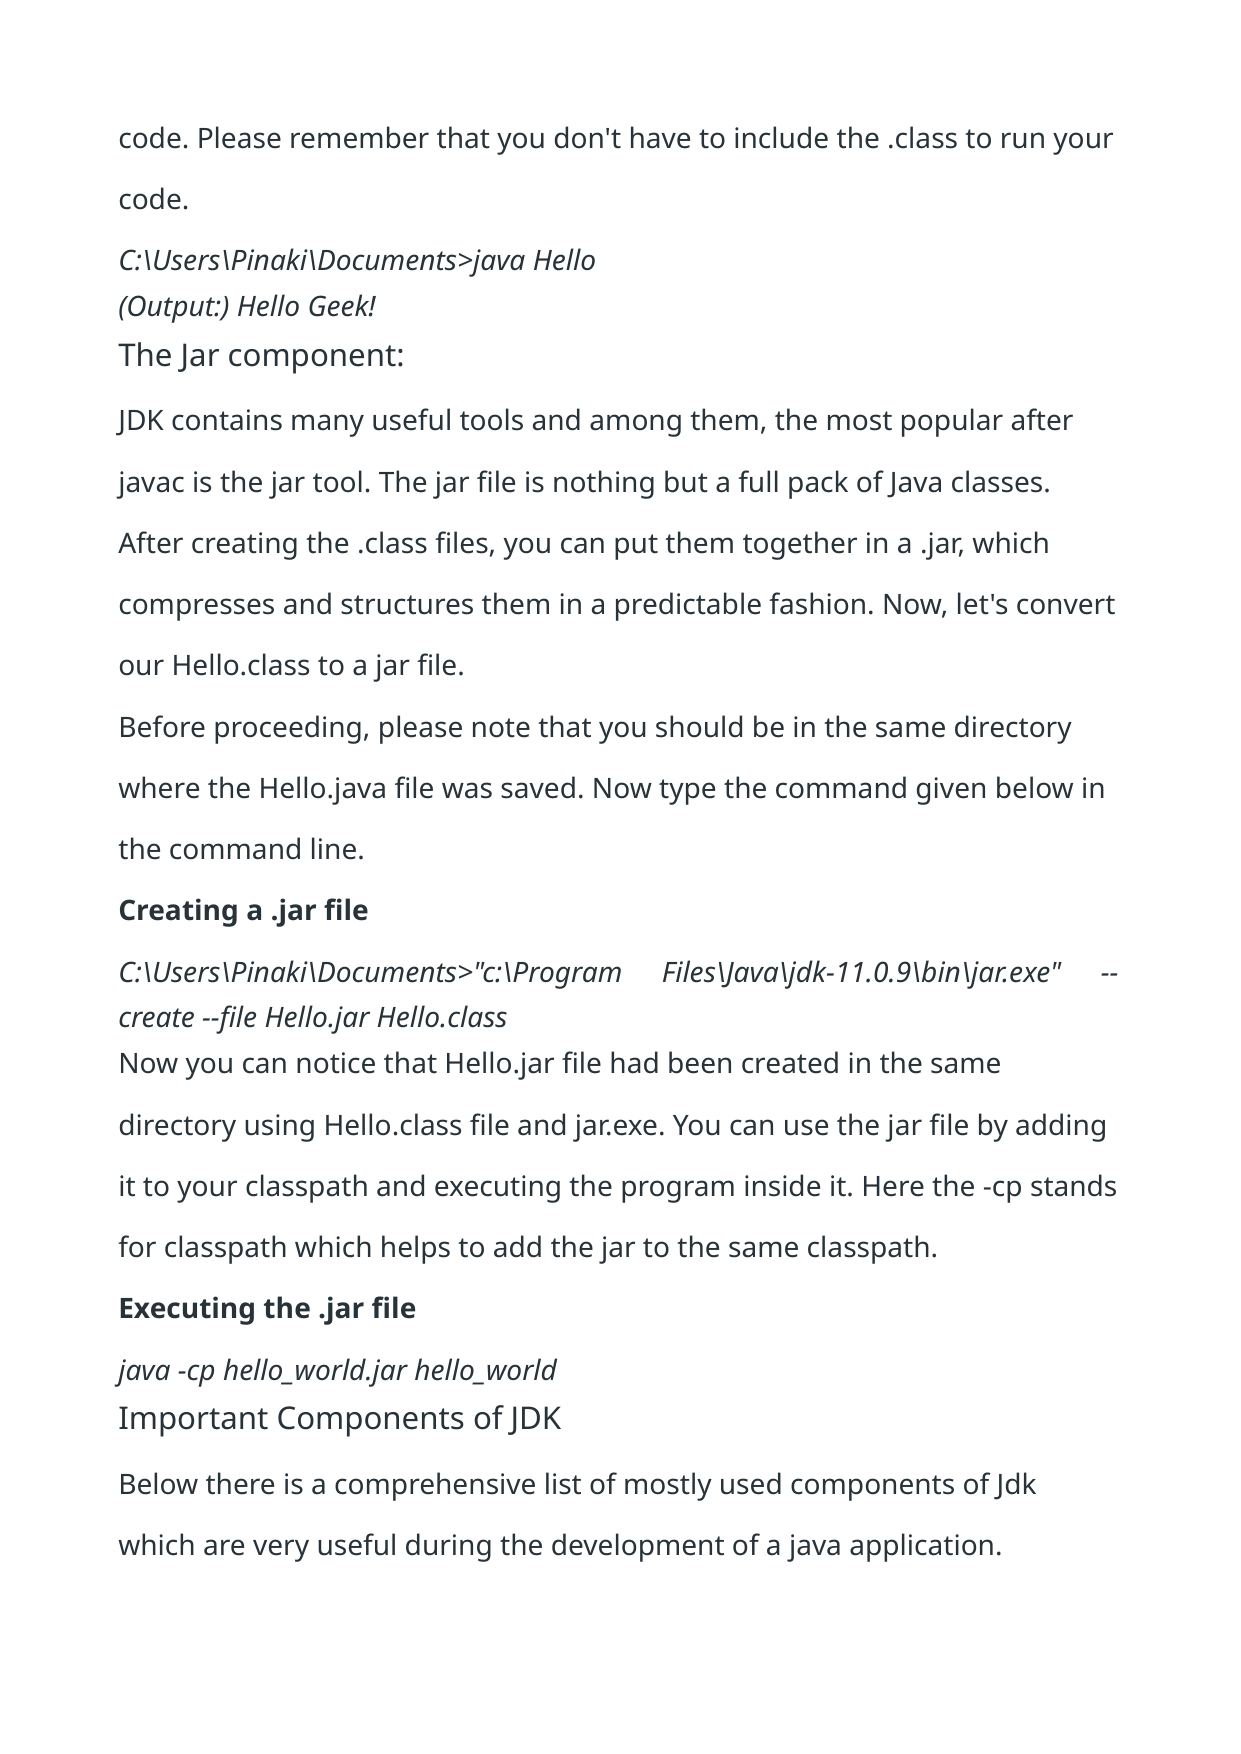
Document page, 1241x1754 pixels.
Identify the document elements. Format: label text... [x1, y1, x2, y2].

text Creating a .jar file [118, 891, 1122, 929]
text (Output:) Hello Geek! [118, 287, 1122, 325]
subtitle The Jar component: [118, 332, 1122, 375]
text C:\Users\Pinaki\Documents>java Hello [118, 241, 1122, 279]
text code. Please remember that you don't have to include the .class to run your code. [118, 118, 1122, 218]
text Before proceeding, please note that you should be in the same directory where the Hello.java file was saved. Now type the command given below in the command line. [118, 707, 1122, 868]
text Below there is a comprehensive list of mostly used components of Jdk which are very useful during the development of a java application. [118, 1464, 1122, 1564]
subtitle Important Components of JDK [118, 1396, 1122, 1438]
text java -cp hello_world.jar hello_world [118, 1350, 1122, 1388]
text Executing the .jar file [118, 1289, 1122, 1327]
text Now you can notice that Hello.jar file had been created in the same directory using Hello.class file and jar.exe. You can use the jar file by adding it to your classpath and executing the program inside it. Here the -cp stands for classpath which helps to add the jar to the same classpath. [118, 1044, 1122, 1266]
text C:\Users\Pinaki\Documents>"c:\Program Files\Java\jdk-11.0.9\bin\jar.exe" --create --file Hello.jar Hello.class [118, 952, 1122, 1036]
text JDK contains many useful tools and among them, the most popular after javac is the jar tool. The jar file is nothing but a full pack of Java classes. After creating the .class files, you can put them together in a .jar, which compresses and structures them in a predictable fashion. Now, let's convert our Hello.class to a jar file. [118, 401, 1122, 684]
